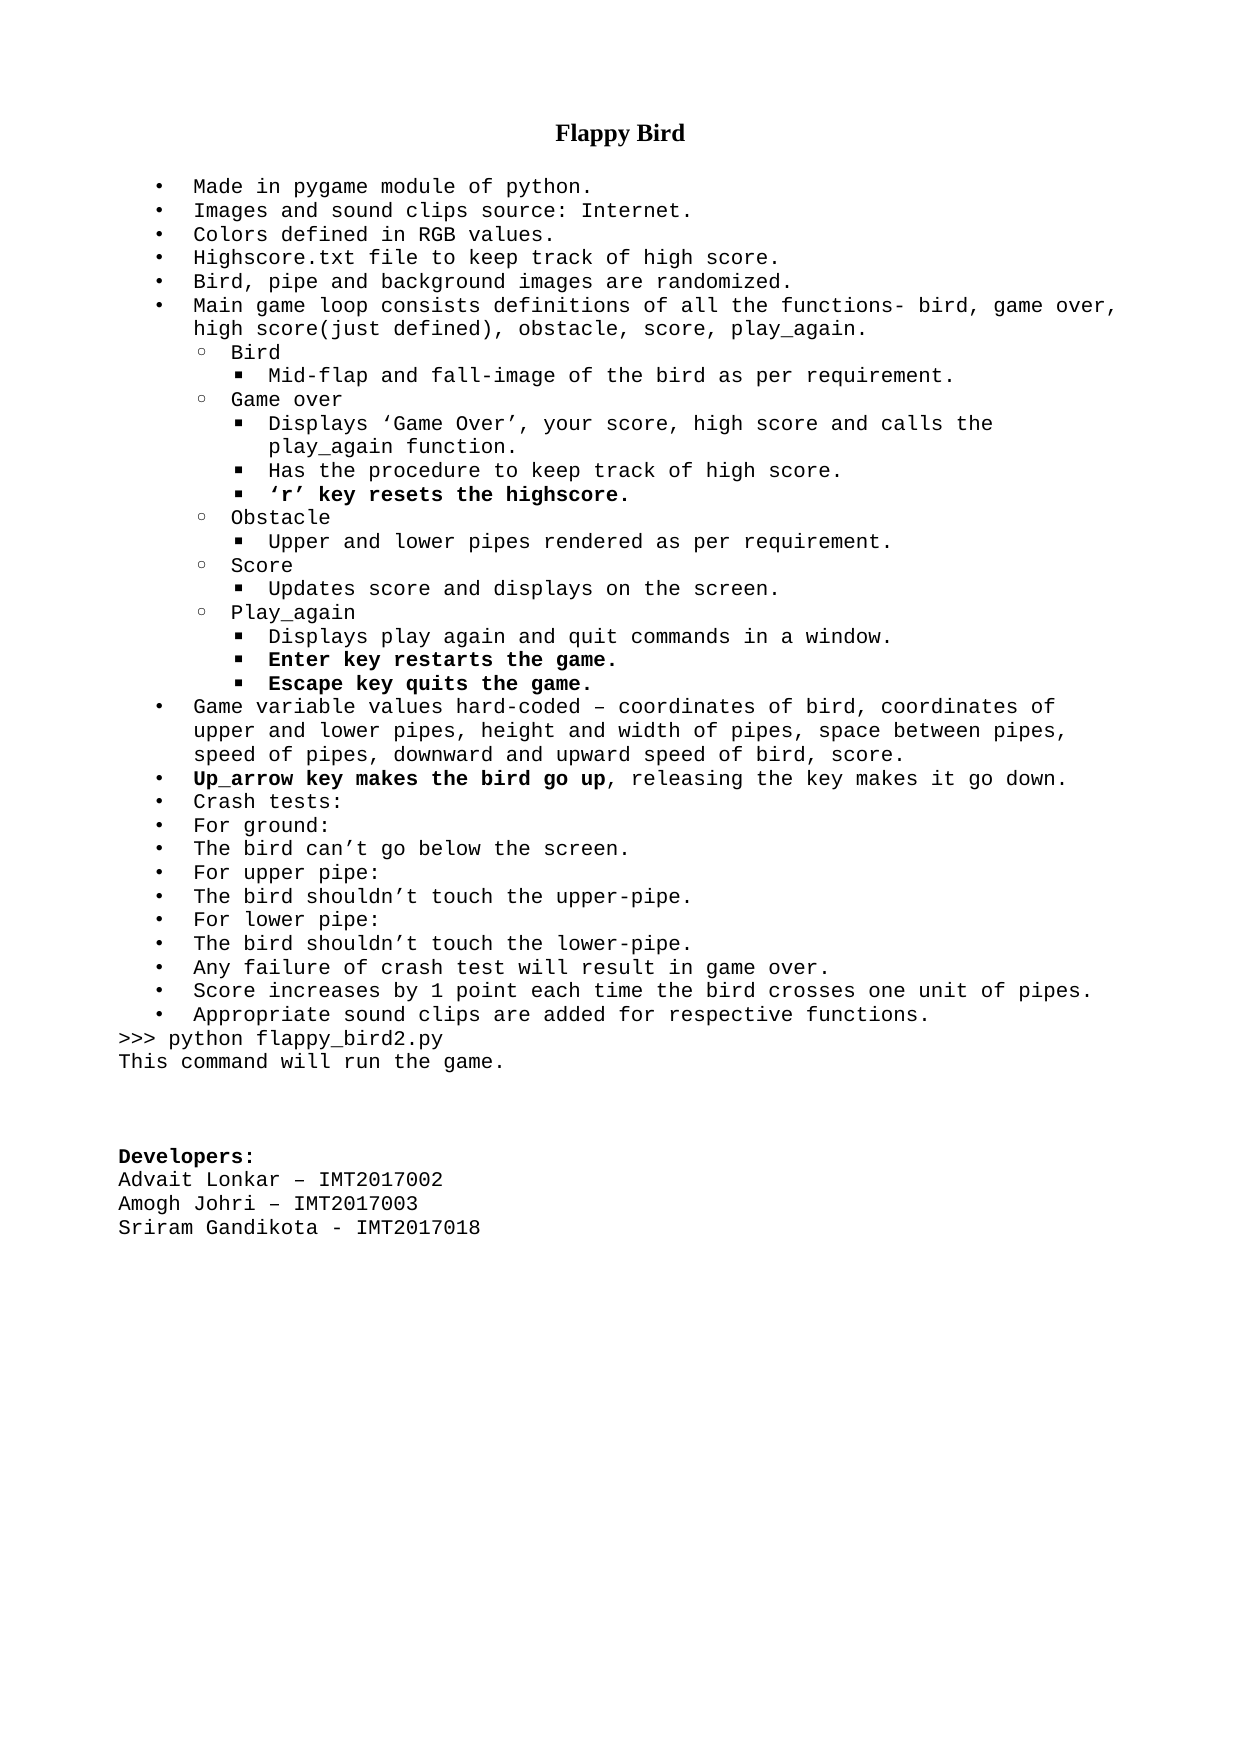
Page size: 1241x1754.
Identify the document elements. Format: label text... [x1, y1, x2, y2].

list Any failure of crash test will result in game over. [156, 957, 1122, 980]
list Displays ‘Game Over’, your score, high score and calls the play_again function. [231, 413, 1122, 460]
list For lower pipe: [156, 909, 1122, 933]
list Game variable values hard-coded – coordinates of bird, coordinates of upper and lower pipes, height and width of pipes, space between pipes, speed of pipes, downward and upward speed of bird, score. [156, 697, 1122, 767]
list Game over [193, 389, 1122, 413]
list Updates score and displays on the screen. [231, 578, 1122, 602]
list Upper and lower pipes rendered as per requirement. [231, 531, 1122, 555]
list Play_again [193, 602, 1122, 626]
list Images and sound clips source: Internet. [156, 200, 1122, 224]
list Displays play again and quit commands in a window. [231, 626, 1122, 649]
list The bird shouldn’t touch the lower-pipe. [156, 933, 1122, 957]
text Advait Lonkar – IMT2017002 [118, 1169, 1122, 1193]
list The bird shouldn’t touch the upper-pipe. [156, 886, 1122, 909]
list Main game loop consists definitions of all the functions- bird, game over, high score(just defined), obstacle, score, play_again. [156, 294, 1122, 342]
list The bird can’t go below the screen. [156, 838, 1122, 862]
list For ground: [156, 815, 1122, 838]
list Obstacle [193, 507, 1122, 531]
list Colors defined in RGB values. [156, 224, 1122, 247]
text >>> python flappy_bird2.py [118, 1028, 1122, 1051]
list Highscore.txt file to keep track of high score. [156, 247, 1122, 271]
list Score [193, 555, 1122, 578]
text Amogh Johri – IMT2017003 [118, 1193, 1122, 1217]
list Mid-flap and fall-image of the bird as per requirement. [231, 366, 1122, 389]
list Up_arrow key makes the bird go up, releasing the key makes it go down. [156, 767, 1122, 791]
text Developers: [118, 1146, 1122, 1169]
text Sriram Gandikota - IMT2017018 [118, 1217, 1122, 1240]
list Bird, pipe and background images are randomized. [156, 271, 1122, 294]
list Score increases by 1 point each time the bird crosses one unit of pipes. [156, 980, 1122, 1004]
list Crash tests: [156, 791, 1122, 815]
list Enter key restarts the game. [231, 649, 1122, 673]
list Bird [193, 342, 1122, 366]
list Appropriate sound clips are added for respective functions. [156, 1004, 1122, 1028]
text This command will run the game. [118, 1051, 1122, 1075]
list ‘r’ key resets the highscore. [231, 484, 1122, 507]
list Made in pygame module of python. [156, 176, 1122, 200]
list Has the procedure to keep track of high score. [231, 460, 1122, 484]
list Escape key quits the game. [231, 673, 1122, 697]
list For upper pipe: [156, 862, 1122, 886]
